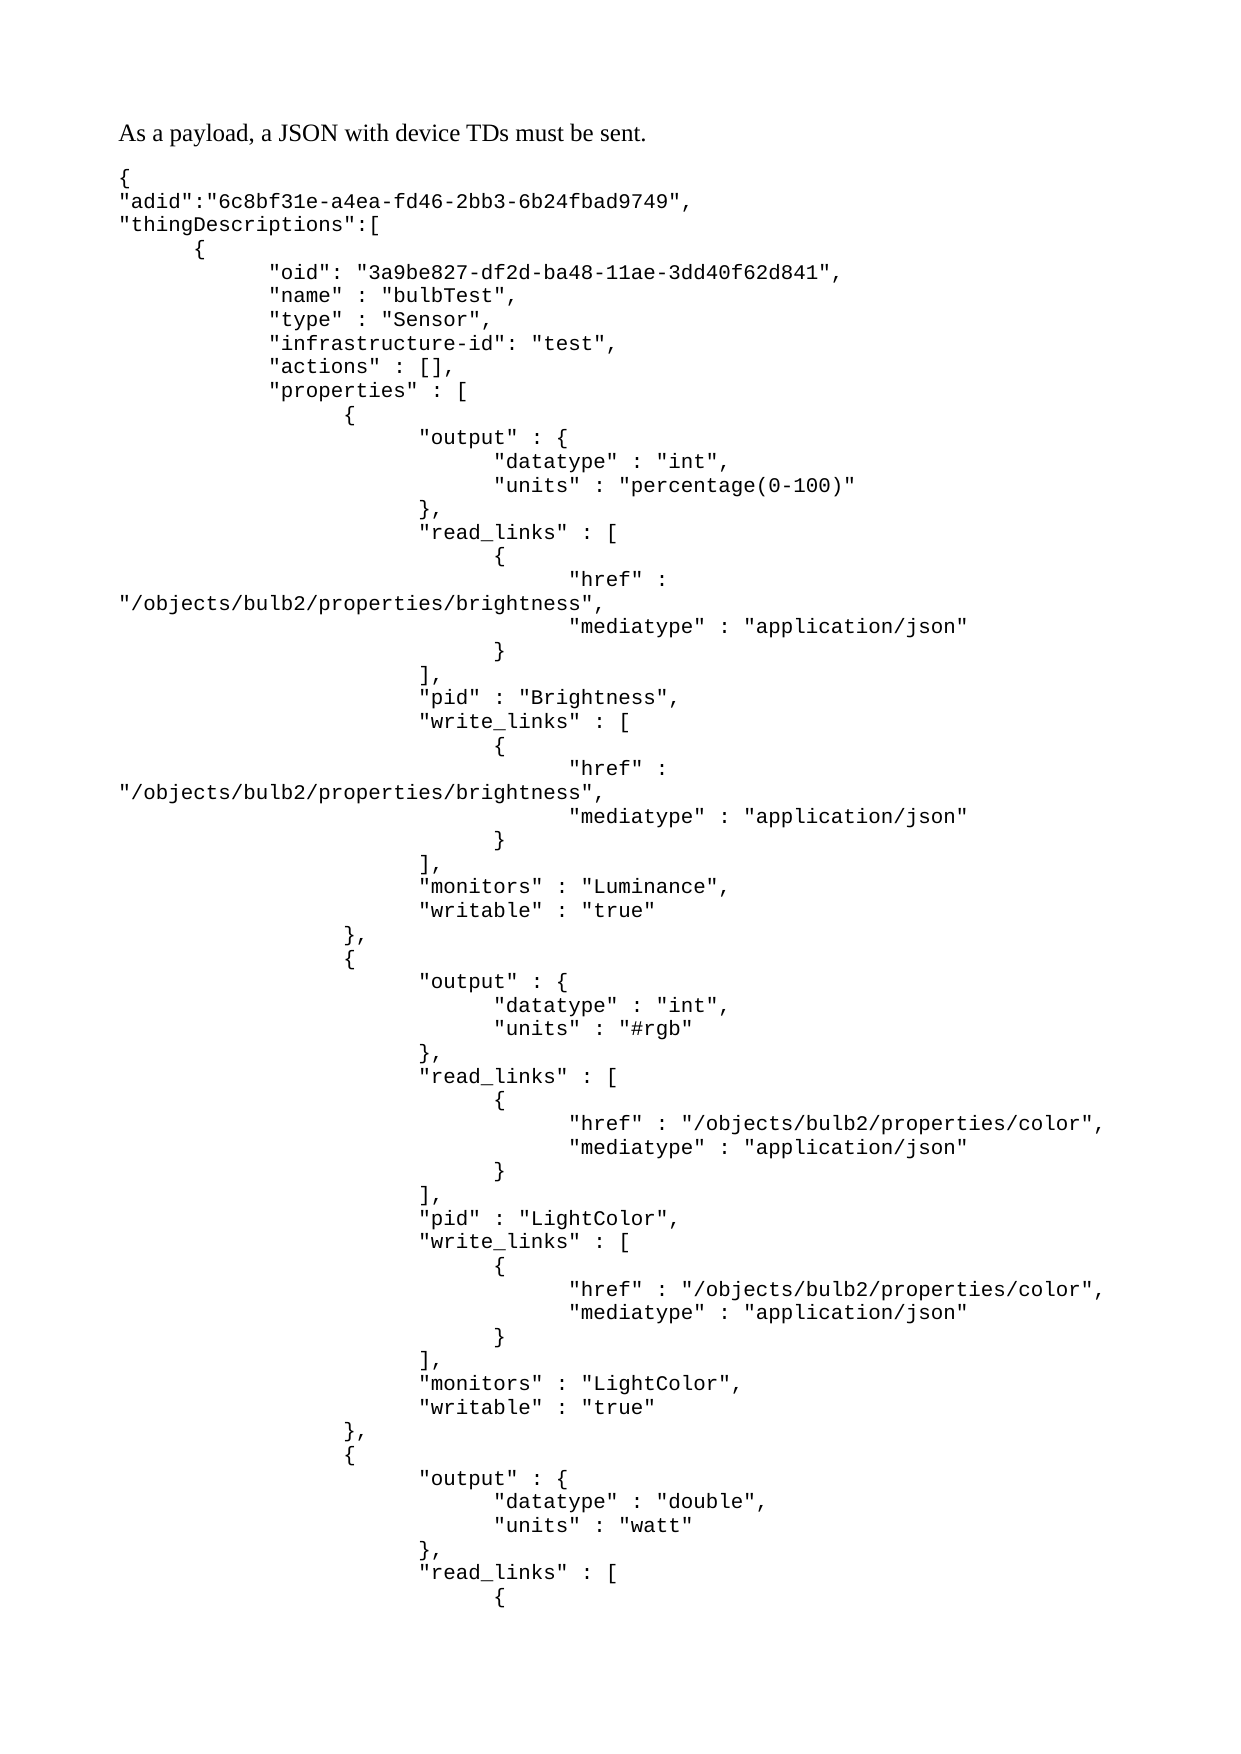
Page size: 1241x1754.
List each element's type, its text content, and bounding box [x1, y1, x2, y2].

text "href" : "/objects/bulb2/properties/brightness", [118, 758, 1122, 806]
text "output" : { [118, 1468, 1122, 1491]
text "units" : "#rgb" [118, 1018, 1122, 1042]
text } [118, 1326, 1122, 1349]
text "name" : "bulbTest", [118, 285, 1122, 309]
text "href" : "/objects/bulb2/properties/color", [118, 1278, 1122, 1302]
text "write_links" : [ [118, 1231, 1122, 1255]
text "writable" : "true" [118, 900, 1122, 924]
text "datatype" : "double", [118, 1491, 1122, 1515]
text { [118, 1255, 1122, 1278]
text "type" : "Sensor", [118, 309, 1122, 333]
text "output" : { [118, 971, 1122, 995]
text "mediatype" : "application/json" [118, 1137, 1122, 1160]
text { [118, 1444, 1122, 1468]
text "pid" : "LightColor", [118, 1208, 1122, 1231]
text ], [118, 853, 1122, 877]
text }, [118, 1042, 1122, 1066]
text "monitors" : "Luminance", [118, 877, 1122, 900]
text { [118, 735, 1122, 758]
text { [118, 167, 1122, 191]
text }, [118, 924, 1122, 947]
text } [118, 640, 1122, 664]
text "actions" : [], [118, 356, 1122, 380]
text "infrastructure-id": "test", [118, 333, 1122, 356]
text "read_links" : [ [118, 1562, 1122, 1586]
text { [118, 1586, 1122, 1609]
text "mediatype" : "application/json" [118, 1302, 1122, 1326]
text "pid" : "Brightness", [118, 687, 1122, 711]
text { [118, 404, 1122, 427]
text "href" : "/objects/bulb2/properties/color", [118, 1113, 1122, 1137]
text "units" : "watt" [118, 1515, 1122, 1539]
text { [118, 947, 1122, 971]
text "units" : "percentage(0-100)" [118, 474, 1122, 498]
text }, [118, 498, 1122, 522]
text "thingDescriptions":[ [118, 214, 1122, 238]
text "href" : "/objects/bulb2/properties/brightness", [118, 569, 1122, 616]
text "write_links" : [ [118, 711, 1122, 735]
text ], [118, 1349, 1122, 1373]
text "writable" : "true" [118, 1397, 1122, 1420]
text "mediatype" : "application/json" [118, 806, 1122, 829]
text As a payload, a JSON with device TDs must be sent. [118, 118, 1122, 147]
text } [118, 829, 1122, 853]
text }, [118, 1539, 1122, 1562]
text "properties" : [ [118, 380, 1122, 404]
text "read_links" : [ [118, 1066, 1122, 1089]
text { [118, 546, 1122, 569]
text "datatype" : "int", [118, 451, 1122, 474]
text "oid": "3a9be827-df2d-ba48-11ae-3dd40f62d841", [118, 262, 1122, 285]
text "output" : { [118, 427, 1122, 451]
text } [118, 1160, 1122, 1184]
text { [118, 1089, 1122, 1113]
text "read_links" : [ [118, 522, 1122, 546]
text "datatype" : "int", [118, 995, 1122, 1018]
text "monitors" : "LightColor", [118, 1373, 1122, 1397]
text "adid":"6c8bf31e-a4ea-fd46-2bb3-6b24fbad9749", [118, 191, 1122, 214]
text ], [118, 1184, 1122, 1208]
text ], [118, 664, 1122, 687]
text { [118, 238, 1122, 262]
text "mediatype" : "application/json" [118, 616, 1122, 640]
text }, [118, 1420, 1122, 1444]
